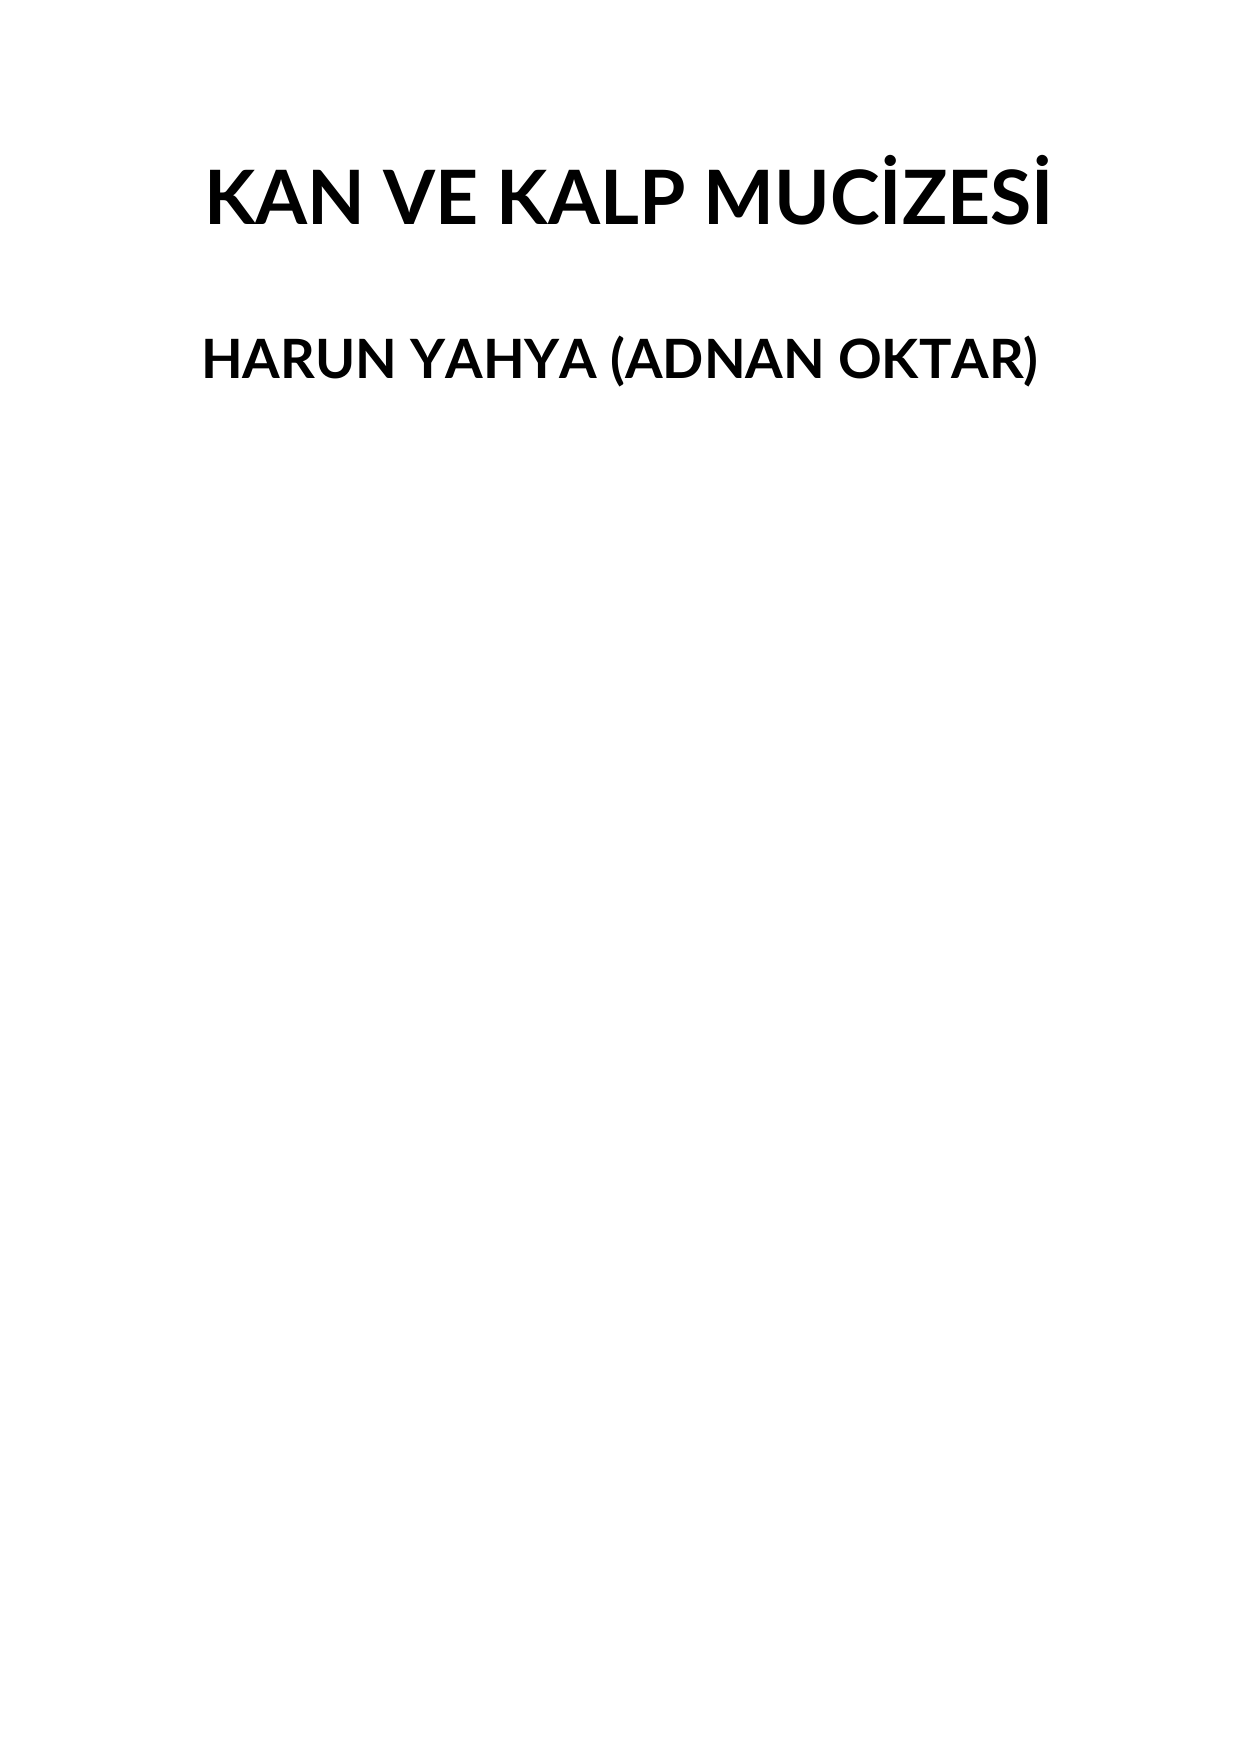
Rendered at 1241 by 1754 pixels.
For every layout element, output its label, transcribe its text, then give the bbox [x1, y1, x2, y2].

text HARUN YAHYA (ADNAN OKTAR) [150, 325, 1090, 390]
subtitle KAN VE KALP MUCİZESİ [150, 150, 1090, 240]
